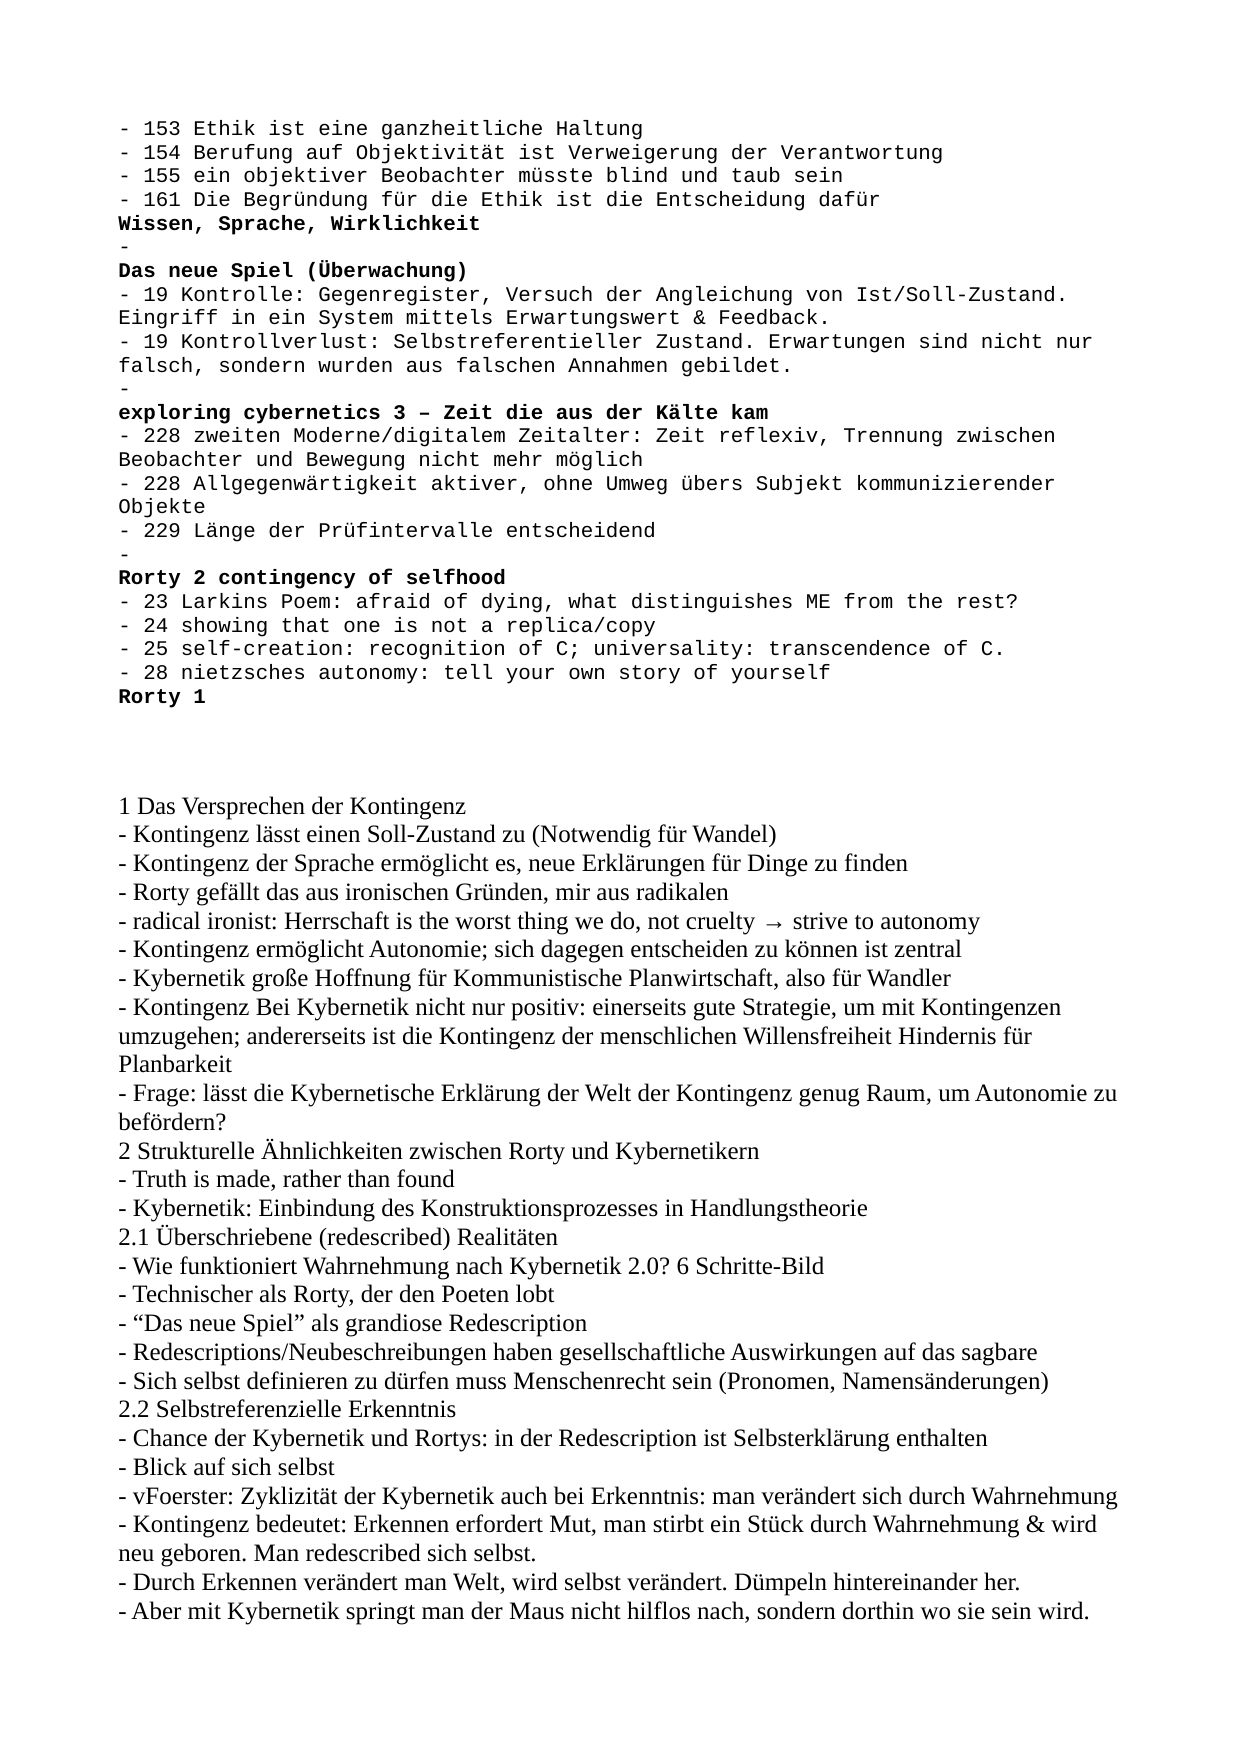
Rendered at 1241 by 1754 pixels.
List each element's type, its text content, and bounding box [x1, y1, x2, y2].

text exploring cybernetics 3 – Zeit die aus der Kälte kam [118, 402, 1122, 426]
text - 25 self-creation: recognition of C; universality: transcendence of C. [118, 638, 1122, 662]
text - 28 nietzsches autonomy: tell your own story of yourself [118, 662, 1122, 686]
text - Redescriptions/Neubeschreibungen haben gesellschaftliche Auswirkungen auf das sagbare [118, 1337, 1122, 1366]
text Wissen, Sprache, Wirklichkeit [118, 213, 1122, 236]
text - 228 Allgegenwärtigkeit aktiver, ohne Umweg übers Subjekt kommunizierender Objekte [118, 473, 1122, 520]
text - 229 Länge der Prüfintervalle entscheidend [118, 520, 1122, 544]
text - Kontingenz Bei Kybernetik nicht nur positiv: einerseits gute Strategie, um mit Kontingenzen umzugehen; andererseits ist die Kontingenz der menschlichen Willensfreiheit Hindernis für Planbarkeit [118, 992, 1122, 1078]
text - Kybernetik: Einbindung des Konstruktionsprozesses in Handlungstheorie [118, 1193, 1122, 1222]
text Rorty 1 [118, 686, 1122, 709]
text Das neue Spiel (Überwachung) [118, 260, 1122, 284]
text - [118, 236, 1122, 260]
text - Technischer als Rorty, der den Poeten lobt [118, 1279, 1122, 1308]
text - Sich selbst definieren zu dürfen muss Menschenrecht sein (Pronomen, Namensänderungen) [118, 1366, 1122, 1394]
text - Aber mit Kybernetik springt man der Maus nicht hilflos nach, sondern dorthin wo sie sein wird. [118, 1596, 1122, 1624]
text - 19 Kontrollverlust: Selbstreferentieller Zustand. Erwartungen sind nicht nur falsch, sondern wurden aus falschen Annahmen gebildet. [118, 331, 1122, 378]
text - Wie funktioniert Wahrnehmung nach Kybernetik 2.0? 6 Schritte-Bild [118, 1251, 1122, 1279]
text - Chance der Kybernetik und Rortys: in der Redescription ist Selbsterklärung enthalten [118, 1423, 1122, 1452]
text - Kontingenz lässt einen Soll-Zustand zu (Notwendig für Wandel) [118, 819, 1122, 848]
text 2.1 Überschriebene (redescribed) Realitäten [118, 1222, 1122, 1251]
text - Durch Erkennen verändert man Welt, wird selbst verändert. Dümpeln hintereinander her. [118, 1567, 1122, 1596]
text - [118, 378, 1122, 402]
text - Kontingenz ermöglicht Autonomie; sich dagegen entscheiden zu können ist zentral [118, 934, 1122, 963]
text - 155 ein objektiver Beobachter müsste blind und taub sein [118, 165, 1122, 189]
text - 153 Ethik ist eine ganzheitliche Haltung [118, 118, 1122, 142]
text 1 Das Versprechen der Kontingenz [118, 791, 1122, 819]
text - 161 Die Begründung für die Ethik ist die Entscheidung dafür [118, 189, 1122, 213]
text - vFoerster: Zyklizität der Kybernetik auch bei Erkenntnis: man verändert sich durch Wahrnehmung [118, 1481, 1122, 1509]
text - Kontingenz bedeutet: Erkennen erfordert Mut, man stirbt ein Stück durch Wahrnehmung & wird neu geboren. Man redescribed sich selbst. [118, 1509, 1122, 1567]
text - Blick auf sich selbst [118, 1452, 1122, 1481]
text - Rorty gefällt das aus ironischen Gründen, mir aus radikalen [118, 877, 1122, 906]
text - Kontingenz der Sprache ermöglicht es, neue Erklärungen für Dinge zu finden [118, 848, 1122, 877]
text - 24 showing that one is not a replica/copy [118, 615, 1122, 638]
text - Frage: lässt die Kybernetische Erklärung der Welt der Kontingenz genug Raum, um Autonomie zu befördern? [118, 1078, 1122, 1136]
text 2 Strukturelle Ähnlichkeiten zwischen Rorty und Kybernetikern [118, 1136, 1122, 1164]
text 2.2 Selbstreferenzielle Erkenntnis [118, 1394, 1122, 1423]
text - Kybernetik große Hoffnung für Kommunistische Planwirtschaft, also für Wandler [118, 963, 1122, 992]
text - Truth is made, rather than found [118, 1164, 1122, 1193]
text - radical ironist: Herrschaft is the worst thing we do, not cruelty → strive to autonomy [118, 906, 1122, 934]
text - 228 zweiten Moderne/digitalem Zeitalter: Zeit reflexiv, Trennung zwischen Beobachter und Bewegung nicht mehr möglich [118, 426, 1122, 473]
text Rorty 2 contingency of selfhood [118, 567, 1122, 591]
text - “Das neue Spiel” als grandiose Redescription [118, 1308, 1122, 1337]
text - 154 Berufung auf Objektivität ist Verweigerung der Verantwortung [118, 142, 1122, 165]
text - 23 Larkins Poem: afraid of dying, what distinguishes ME from the rest? [118, 591, 1122, 615]
text - 19 Kontrolle: Gegenregister, Versuch der Angleichung von Ist/Soll-Zustand. Eingriff in ein System mittels Erwartungswert & Feedback. [118, 284, 1122, 331]
text - [118, 544, 1122, 567]
